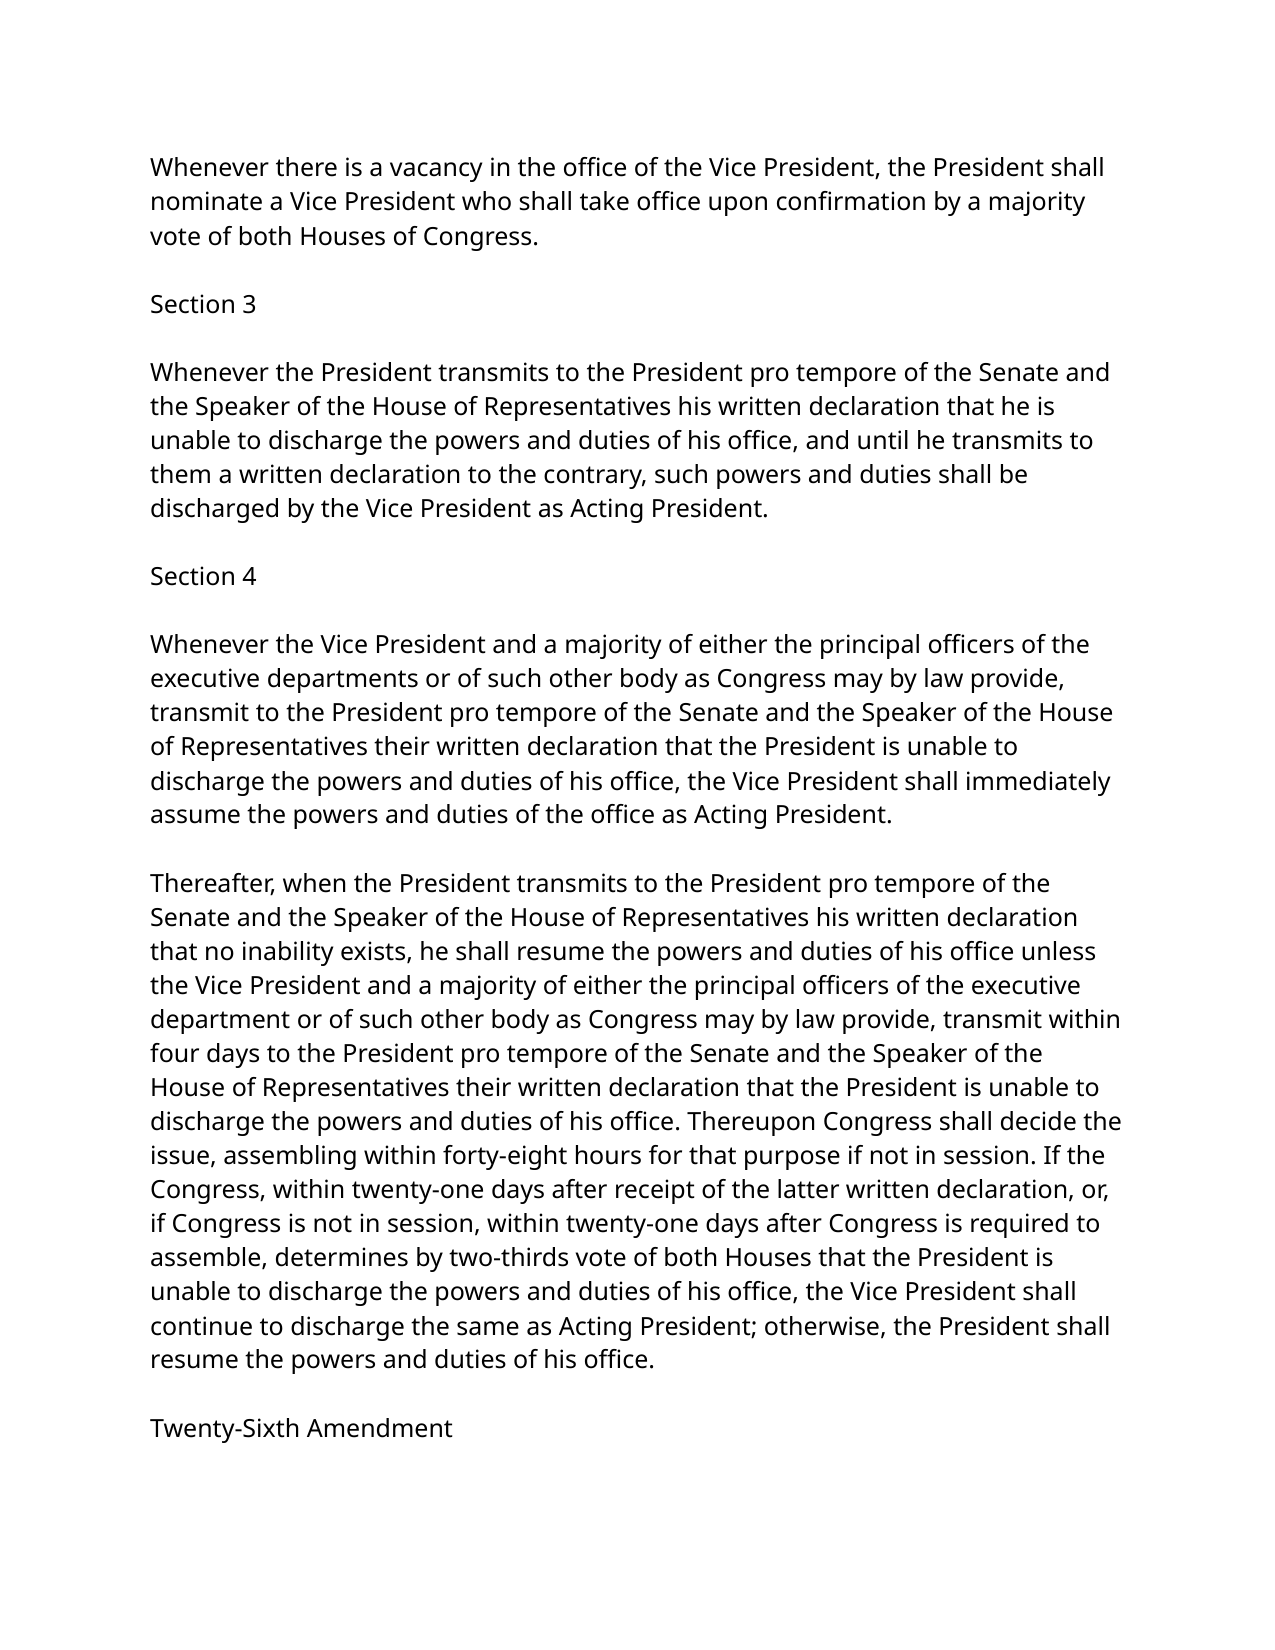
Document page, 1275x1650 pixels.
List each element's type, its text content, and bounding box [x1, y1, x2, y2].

text Whenever there is a vacancy in the office of the Vice President, the President shall nominate a Vice President who shall take office upon confirmation by a majority vote of both Houses of Congress. [150, 150, 1125, 252]
text Whenever the Vice President and a majority of either the principal officers of the executive departments or of such other body as Congress may by law provide, transmit to the President pro tempore of the Senate and the Speaker of the House of Representatives their written declaration that the President is unable to discharge the powers and duties of his office, the Vice President shall immediately assume the powers and duties of the office as Acting President. [150, 627, 1125, 831]
text Section 3 [150, 286, 1125, 320]
text Section 4 [150, 559, 1125, 593]
text Whenever the President transmits to the President pro tempore of the Senate and the Speaker of the House of Representatives his written declaration that he is unable to discharge the powers and duties of his office, and until he transmits to them a written declaration to the contrary, such powers and duties shall be discharged by the Vice President as Acting President. [150, 354, 1125, 525]
text Thereafter, when the President transmits to the President pro tempore of the Senate and the Speaker of the House of Representatives his written declaration that no inability exists, he shall resume the powers and duties of his office unless the Vice President and a majority of either the principal officers of the executive department or of such other body as Congress may by law provide, transmit within four days to the President pro tempore of the Senate and the Speaker of the House of Representatives their written declaration that the President is unable to discharge the powers and duties of his office. Thereupon Congress shall decide the issue, assembling within forty-eight hours for that purpose if not in session. If the Congress, within twenty-one days after receipt of the latter written declaration, or, if Congress is not in session, within twenty-one days after Congress is required to assemble, determines by two-thirds vote of both Houses that the President is unable to discharge the powers and duties of his office, the Vice President shall continue to discharge the same as Acting President; otherwise, the President shall resume the powers and duties of his office. [150, 865, 1125, 1376]
text Twenty-Sixth Amendment [150, 1410, 1125, 1444]
